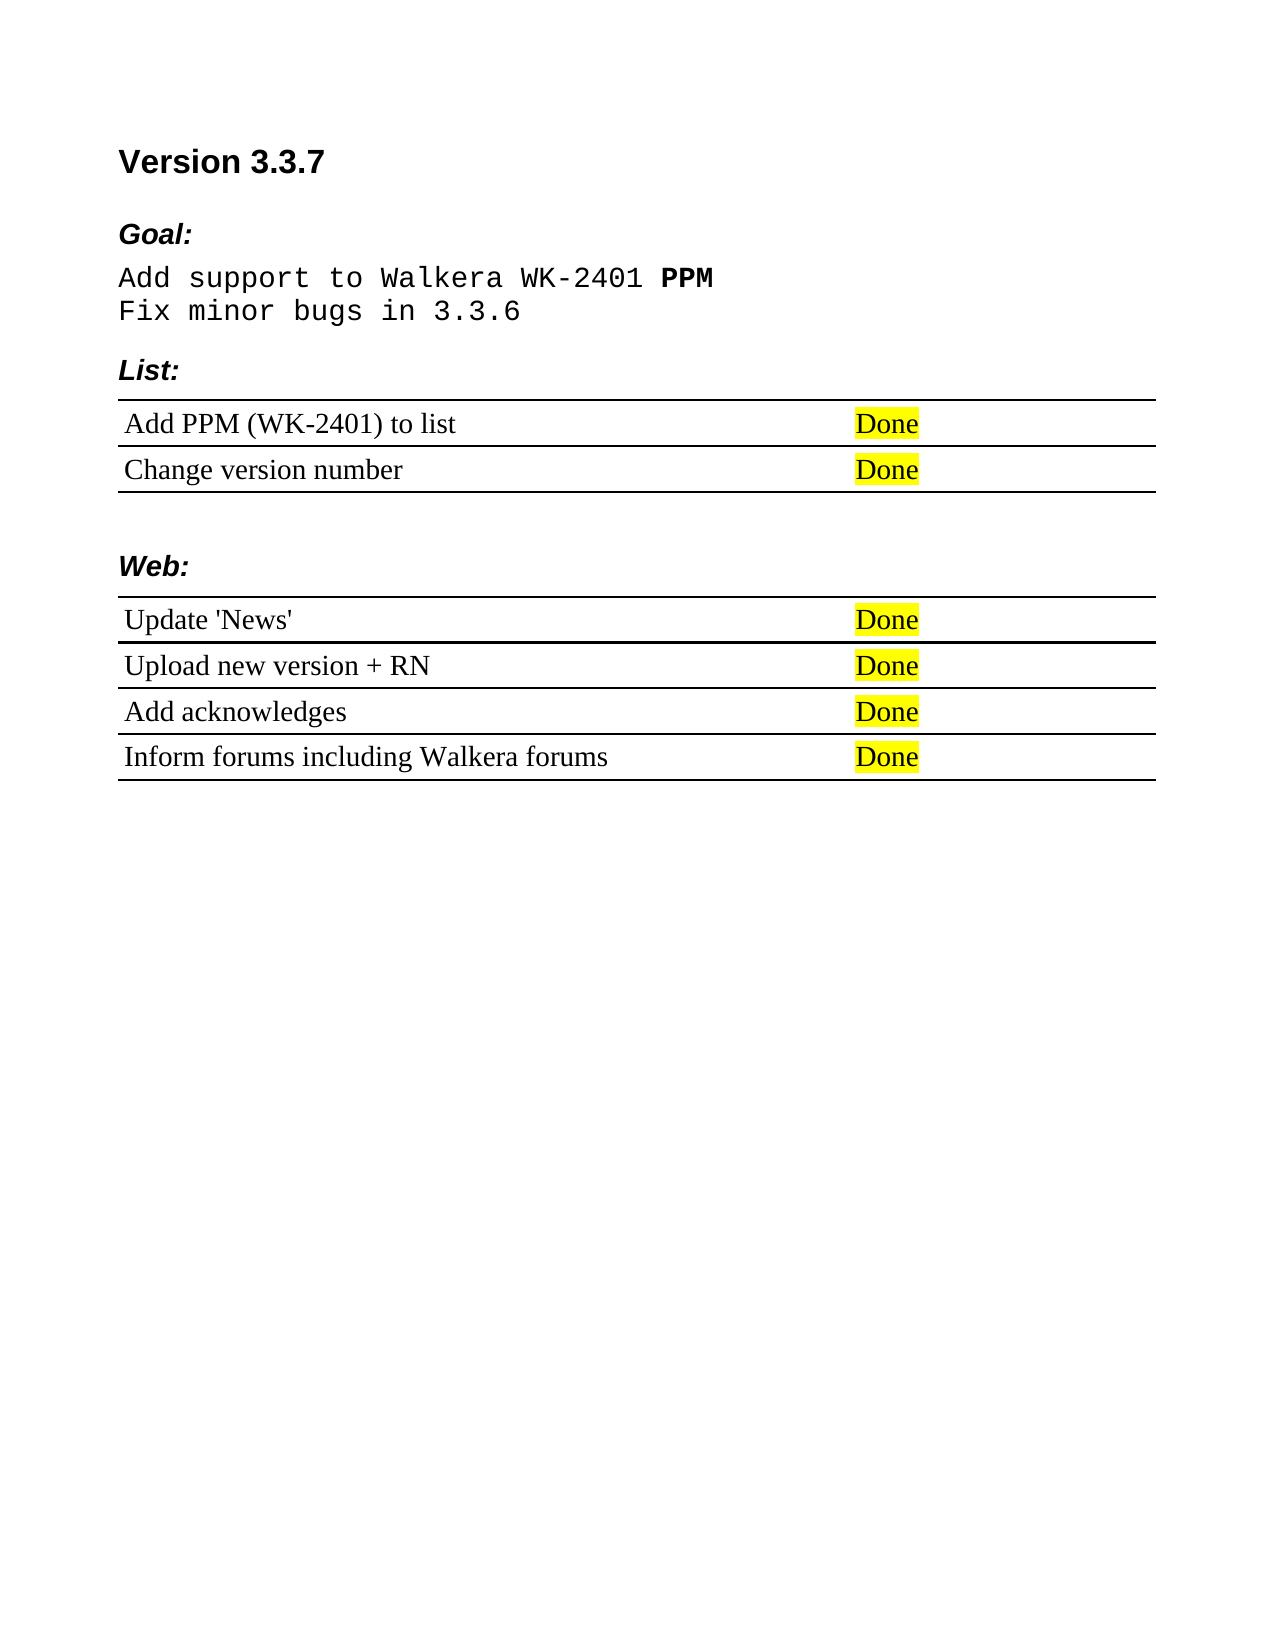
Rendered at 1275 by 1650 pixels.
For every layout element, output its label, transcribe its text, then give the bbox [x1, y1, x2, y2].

table_header Update 'News' [118, 598, 850, 641]
subtitle Version 3.3.7 [118, 143, 1157, 181]
table_cell Change version number [118, 447, 850, 491]
table_header Done [850, 401, 1156, 445]
table_header Add PPM (WK-2401) to list [118, 401, 850, 445]
table_cell Add acknowledges [118, 689, 850, 733]
subtitle Goal: [118, 218, 1157, 251]
table_cell Inform forums including Walkera forums [118, 735, 850, 779]
table_cell Done [850, 735, 1156, 779]
table_cell Done [850, 447, 1156, 491]
table_header Done [850, 598, 1156, 641]
text Add support to Walkera WK-2401 PPM [118, 263, 1157, 296]
table_cell Done [850, 644, 1156, 687]
text Fix minor bugs in 3.3.6 [118, 296, 1157, 329]
table_cell Done [850, 689, 1156, 733]
subtitle List: [118, 354, 1157, 387]
table_cell Upload new version + RN [118, 644, 850, 687]
subtitle Web: [118, 550, 1157, 583]
